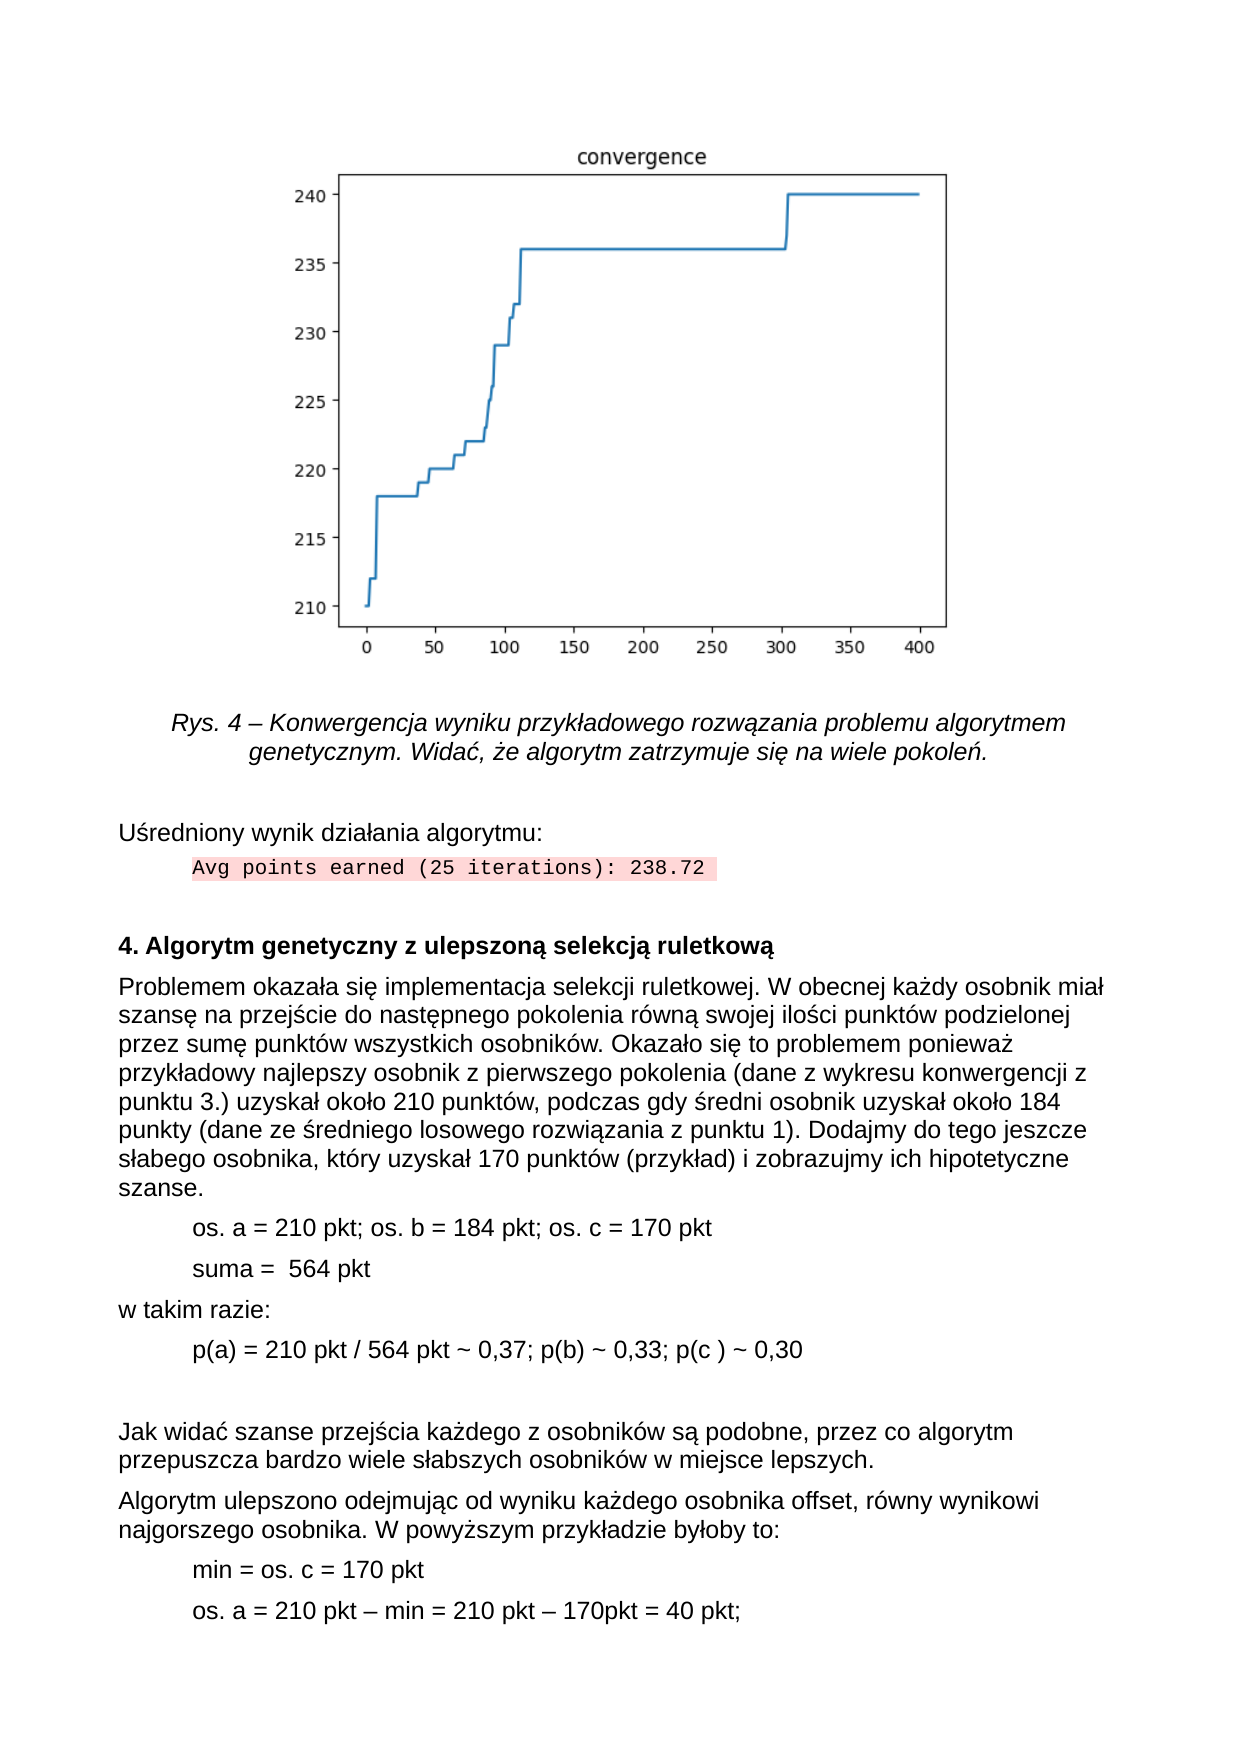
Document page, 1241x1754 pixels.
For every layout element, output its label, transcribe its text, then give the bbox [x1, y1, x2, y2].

text min = os. c = 170 pkt [118, 1555, 1122, 1584]
picture [282, 135, 958, 668]
text Avg points earned (25 iterations): 238.72 [192, 857, 1122, 881]
text os. a = 210 pkt – min = 210 pkt – 170pkt = 40 pkt; [192, 1596, 1122, 1625]
text Problemem okazała się implementacja selekcji ruletkowej. W obecnej każdy osobnik miał szansę na przejście do następnego pokolenia równą swojej ilości punktów podzielonej przez sumę punktów wszystkich osobników. Okazało się to problemem ponieważ przykładowy najlepszy osobnik z pierwszego pokolenia (dane z wykresu konwergencji z punktu 3.) uzyskał około 210 punktów, podczas gdy średni osobnik uzyskał około 184 punkty (dane ze średniego losowego rozwiązania z punktu 1). Dodajmy do tego jeszcze słabego osobnika, który uzyskał 170 punktów (przykład) i zobrazujmy ich hipotetyczne szanse. [118, 972, 1122, 1202]
text os. a = 210 pkt; os. b = 184 pkt; os. c = 170 pkt [192, 1213, 1122, 1242]
text Algorytm ulepszono odejmując od wyniku każdego osobnika offset, równy wynikowi najgorszego osobnika. W powyższym przykładzie byłoby to: [118, 1486, 1122, 1543]
text Rys. 4 – Konwergencja wyniku przykładowego rozwązania problemu algorytmem genetycznym. Widać, że algorytm zatrzymuje się na wiele pokoleń. [118, 708, 1122, 766]
text Jak widać szanse przejścia każdego z osobników są podobne, przez co algorytm przepuszcza bardzo wiele słabszych osobników w miejsce lepszych. [118, 1417, 1122, 1474]
text 4. Algorytm genetyczny z ulepszoną selekcją ruletkową [118, 931, 1122, 960]
text p(a) = 210 pkt / 564 pkt ~ 0,37; p(b) ~ 0,33; p(c ) ~ 0,30 [118, 1335, 1122, 1364]
text w takim razie: [118, 1295, 1122, 1323]
text suma = 564 pkt [192, 1254, 1122, 1283]
text Uśredniony wynik działania algorytmu: [118, 818, 1122, 847]
